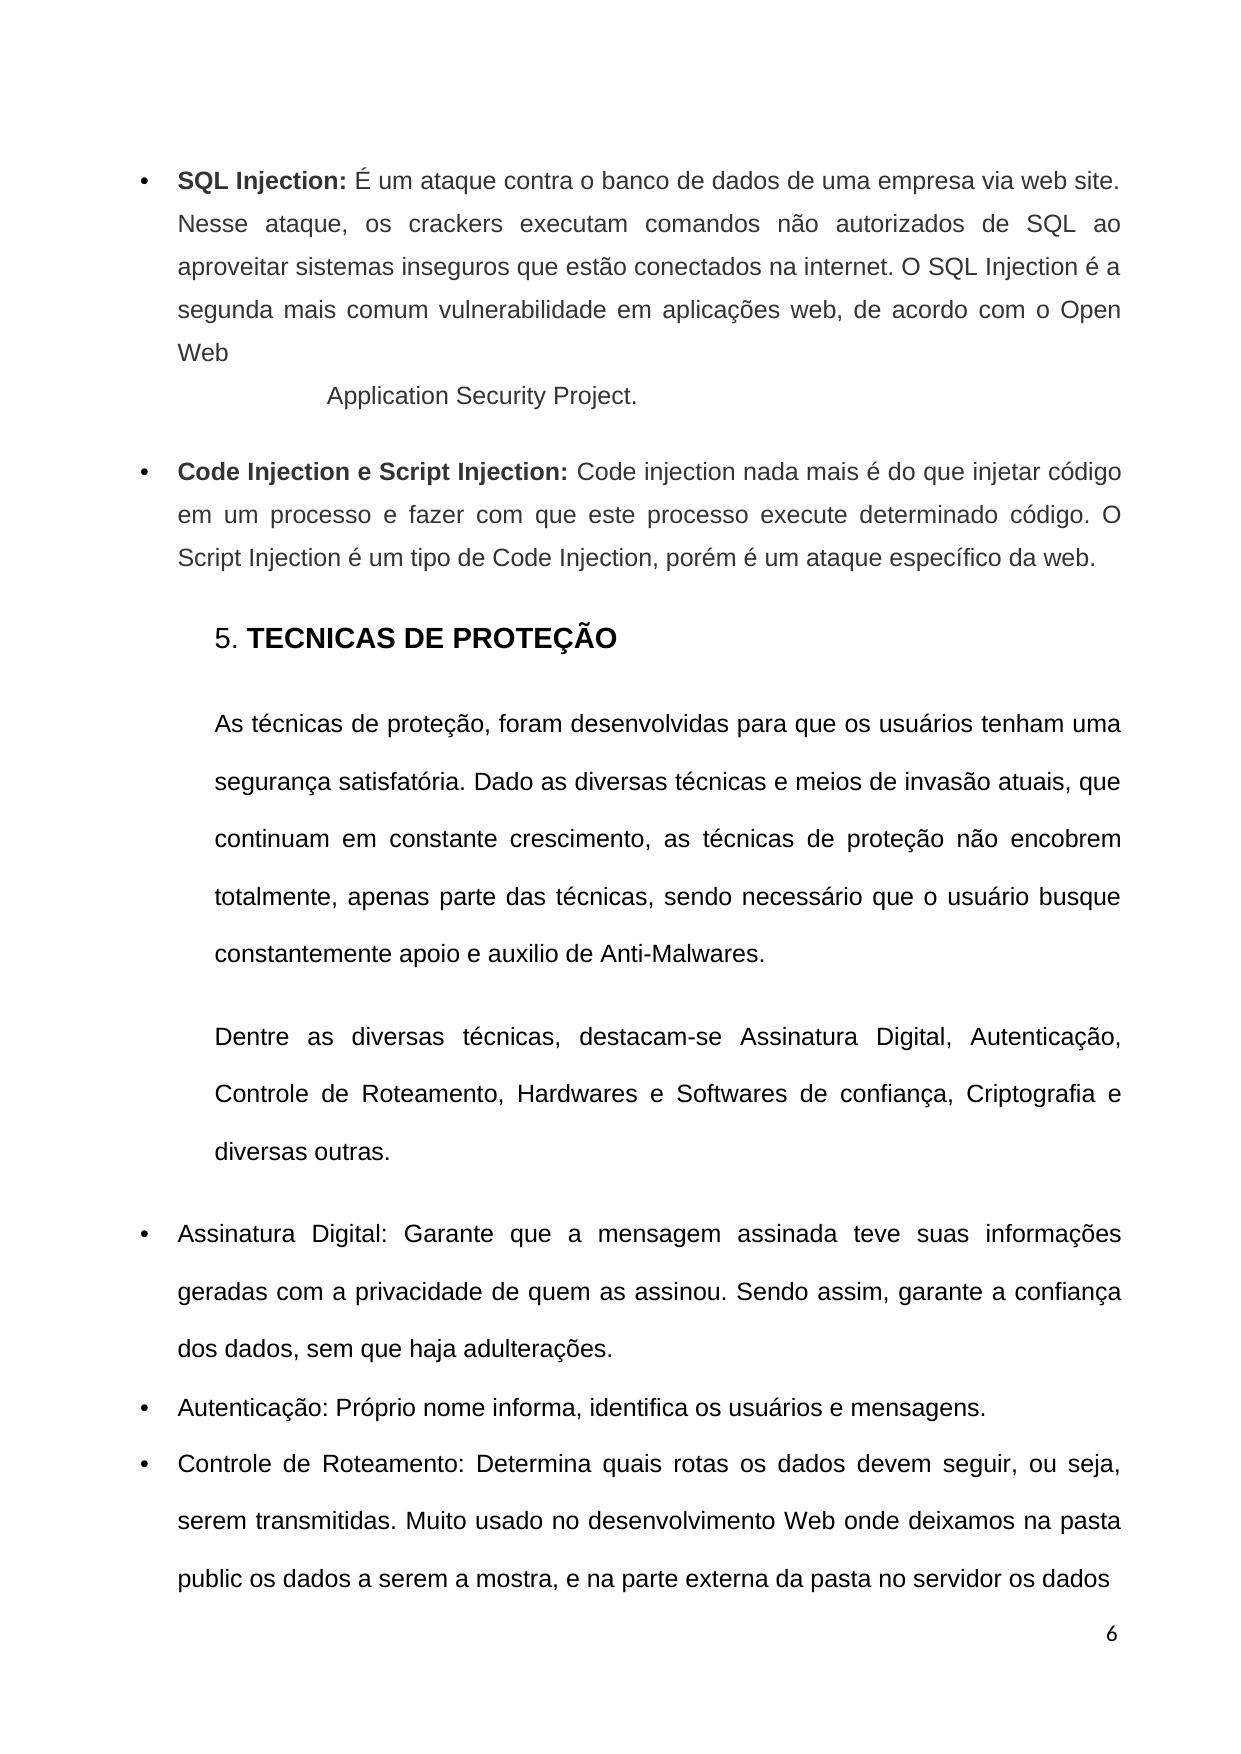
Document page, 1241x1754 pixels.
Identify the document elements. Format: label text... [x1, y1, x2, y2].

list Code Injection e Script Injection: Code injection nada mais é do que injetar código em um processo e fazer com que este processo execute determinado código. O Script Injection é um tipo de Code Injection, porém é um ataque específico da web. [140, 457, 1123, 572]
list Assinatura Digital: Garante que a mensagem assinada teve suas informações geradas com a privacidade de quem as assinou. Sendo assim, garante a confiança dos dados, sem que haja adulterações. [140, 1219, 1123, 1363]
subtitle 5. TECNICAS DE PROTEÇÃO [214, 621, 1123, 655]
list Autenticação: Próprio nome informa, identifica os usuários e mensagens. [140, 1393, 1123, 1422]
list Controle de Roteamento: Determina quais rotas os dados devem seguir, ou seja, serem transmitidas. Muito usado no desenvolvimento Web onde deixamos na pasta public os dados a serem a mostra, e na parte externa da pasta no servidor os dados [140, 1449, 1123, 1592]
text Application Security Project. [327, 381, 1123, 410]
text As técnicas de proteção, foram desenvolvidas para que os usuários tenham uma segurança satisfatória. Dado as diversas técnicas e meios de invasão atuais, que continuam em constante crescimento, as técnicas de proteção não encobrem totalmente, apenas parte das técnicas, sendo necessário que o usuário busque constantemente apoio e auxilio de Anti-Malwares. [214, 709, 1123, 968]
list SQL Injection: É um ataque contra o banco de dados de uma empresa via web site. Nesse ataque, os crackers executam comandos não autorizados de SQL ao aproveitar sistemas inseguros que estão conectados na internet. O SQL Injection é a segunda mais comum vulnerabilidade em aplicações web, de acordo com o Open Web [140, 166, 1123, 367]
text Dentre as diversas técnicas, destacam-se Assinatura Digital, Autenticação, Controle de Roteamento, Hardwares e Softwares de confiança, Criptografia e diversas outras. [214, 1022, 1123, 1166]
